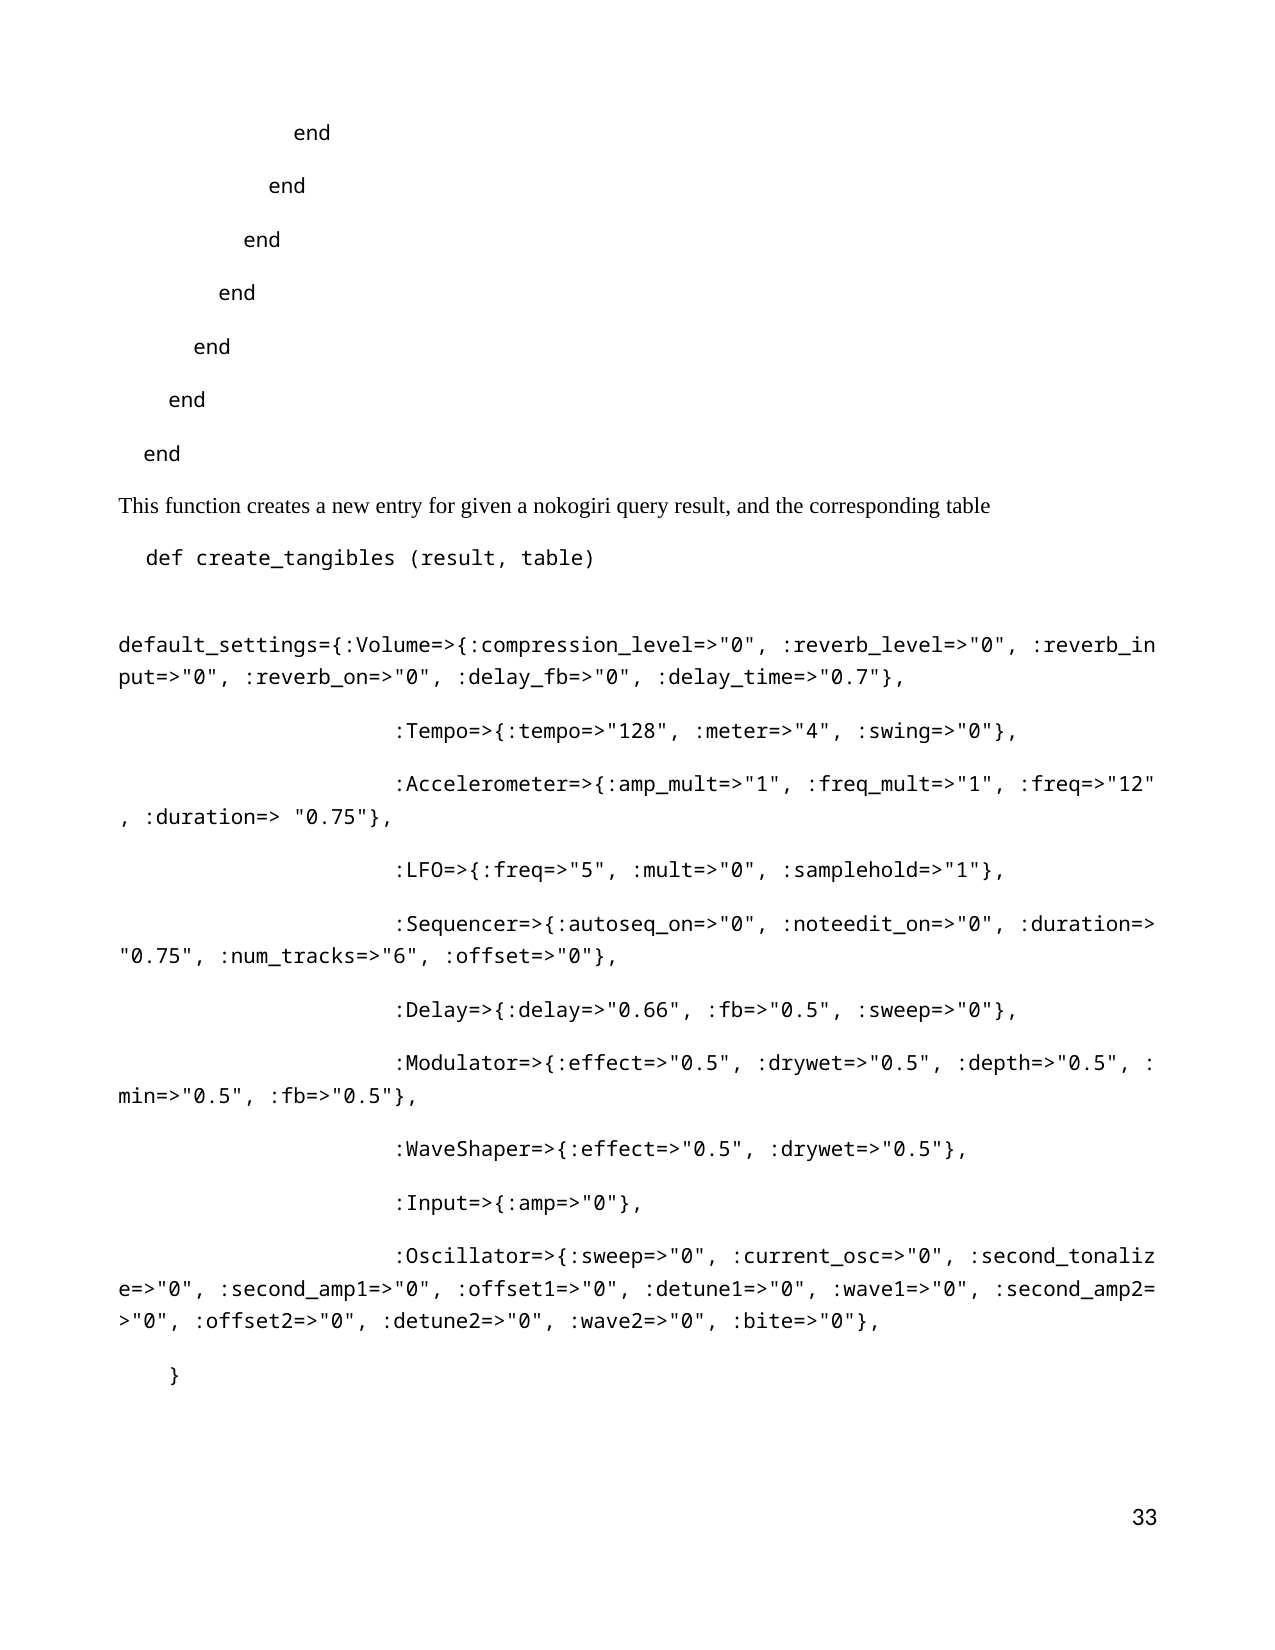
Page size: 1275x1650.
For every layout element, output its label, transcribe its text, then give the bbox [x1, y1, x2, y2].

text :WaveShaper=>{:effect=>"0.5", :drywet=>"0.5"}, [118, 1134, 1157, 1163]
text :Tempo=>{:tempo=>"128", :meter=>"4", :swing=>"0"}, [118, 716, 1157, 744]
text end [118, 172, 1157, 200]
text :Modulator=>{:effect=>"0.5", :drywet=>"0.5", :depth=>"0.5", :min=>"0.5", :fb=>"0.5"}, [118, 1048, 1157, 1109]
text def create_tangibles (result, table) [118, 543, 1157, 572]
text :Oscillator=>{:sweep=>"0", :current_osc=>"0", :second_tonalize=>"0", :second_amp1=>"0", :offset1=>"0", :detune1=>"0", :wave1=>"0", :second_amp2=>"0", :offset2=>"0", :detune2=>"0", :wave2=>"0", :bite=>"0"}, [118, 1241, 1157, 1335]
text end [118, 385, 1157, 414]
text } [118, 1360, 1157, 1388]
text default_settings={:Volume=>{:compression_level=>"0", :reverb_level=>"0", :reverb_input=>"0", :reverb_on=>"0", :delay_fb=>"0", :delay_time=>"0.7"}, [118, 597, 1157, 691]
text end [118, 278, 1157, 307]
text end [118, 439, 1157, 467]
text :Accelerometer=>{:amp_mult=>"1", :freq_mult=>"1", :freq=>"12", :duration=> "0.75"}, [118, 769, 1157, 830]
text This function creates a new entry for given a nokogiri query result, and the corresponding table [118, 492, 1157, 518]
text :Sequencer=>{:autoseq_on=>"0", :noteedit_on=>"0", :duration=>"0.75", :num_tracks=>"6", :offset=>"0"}, [118, 909, 1157, 970]
text :LFO=>{:freq=>"5", :mult=>"0", :samplehold=>"1"}, [118, 855, 1157, 884]
text end [118, 225, 1157, 253]
text :Delay=>{:delay=>"0.66", :fb=>"0.5", :sweep=>"0"}, [118, 995, 1157, 1023]
text :Input=>{:amp=>"0"}, [118, 1188, 1157, 1216]
text end [118, 332, 1157, 360]
text end [118, 118, 1157, 147]
